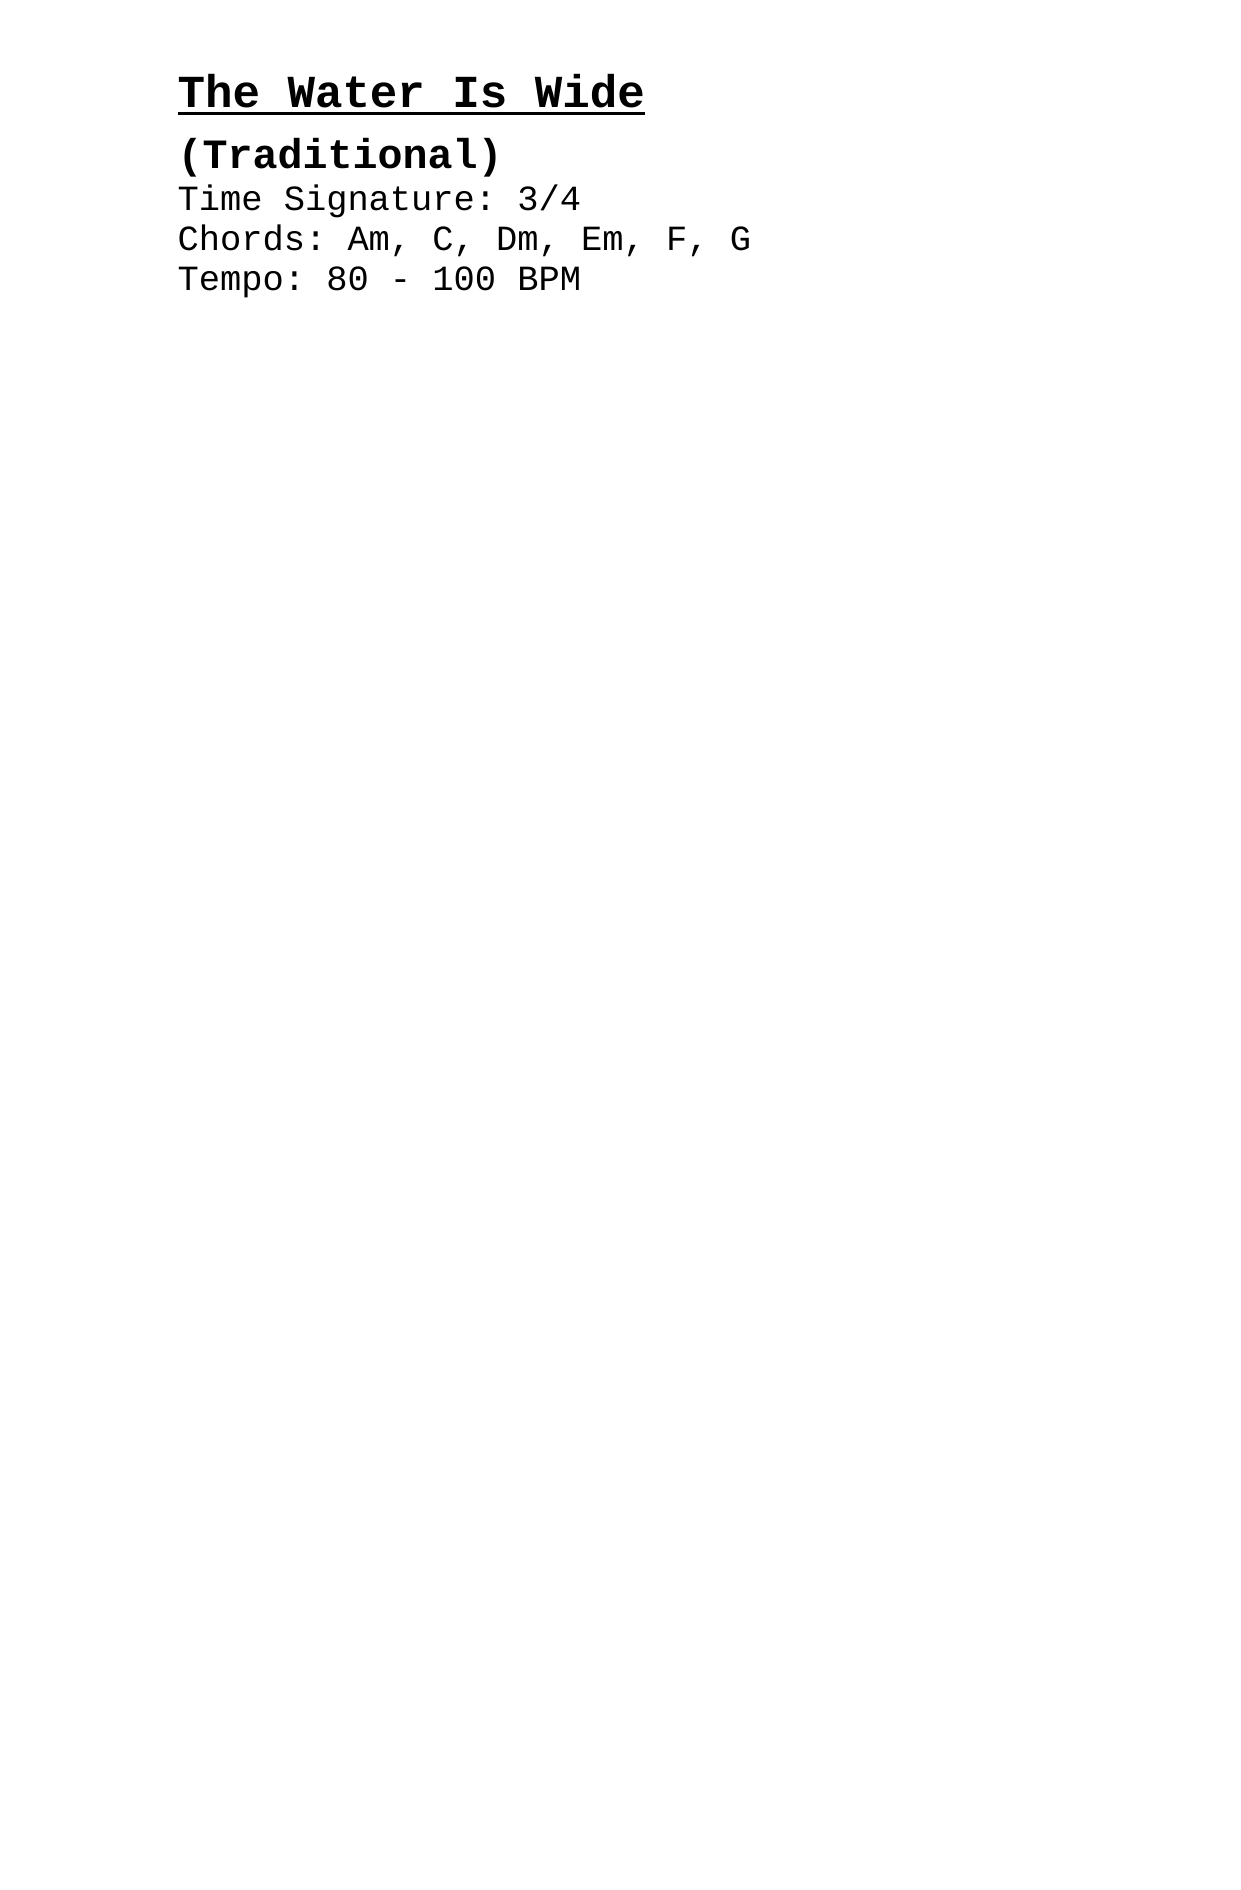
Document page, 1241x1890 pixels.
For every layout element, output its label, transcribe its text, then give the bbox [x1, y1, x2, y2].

text Time Signature: 3/4 [177, 181, 1196, 221]
subtitle The Water Is Wide [177, 69, 1196, 121]
text Chords: Am, C, Dm, Em, F, G [177, 221, 1196, 261]
subtitle (Traditional) [177, 134, 1196, 181]
text Tempo: 80 - 100 BPM [177, 261, 1196, 301]
